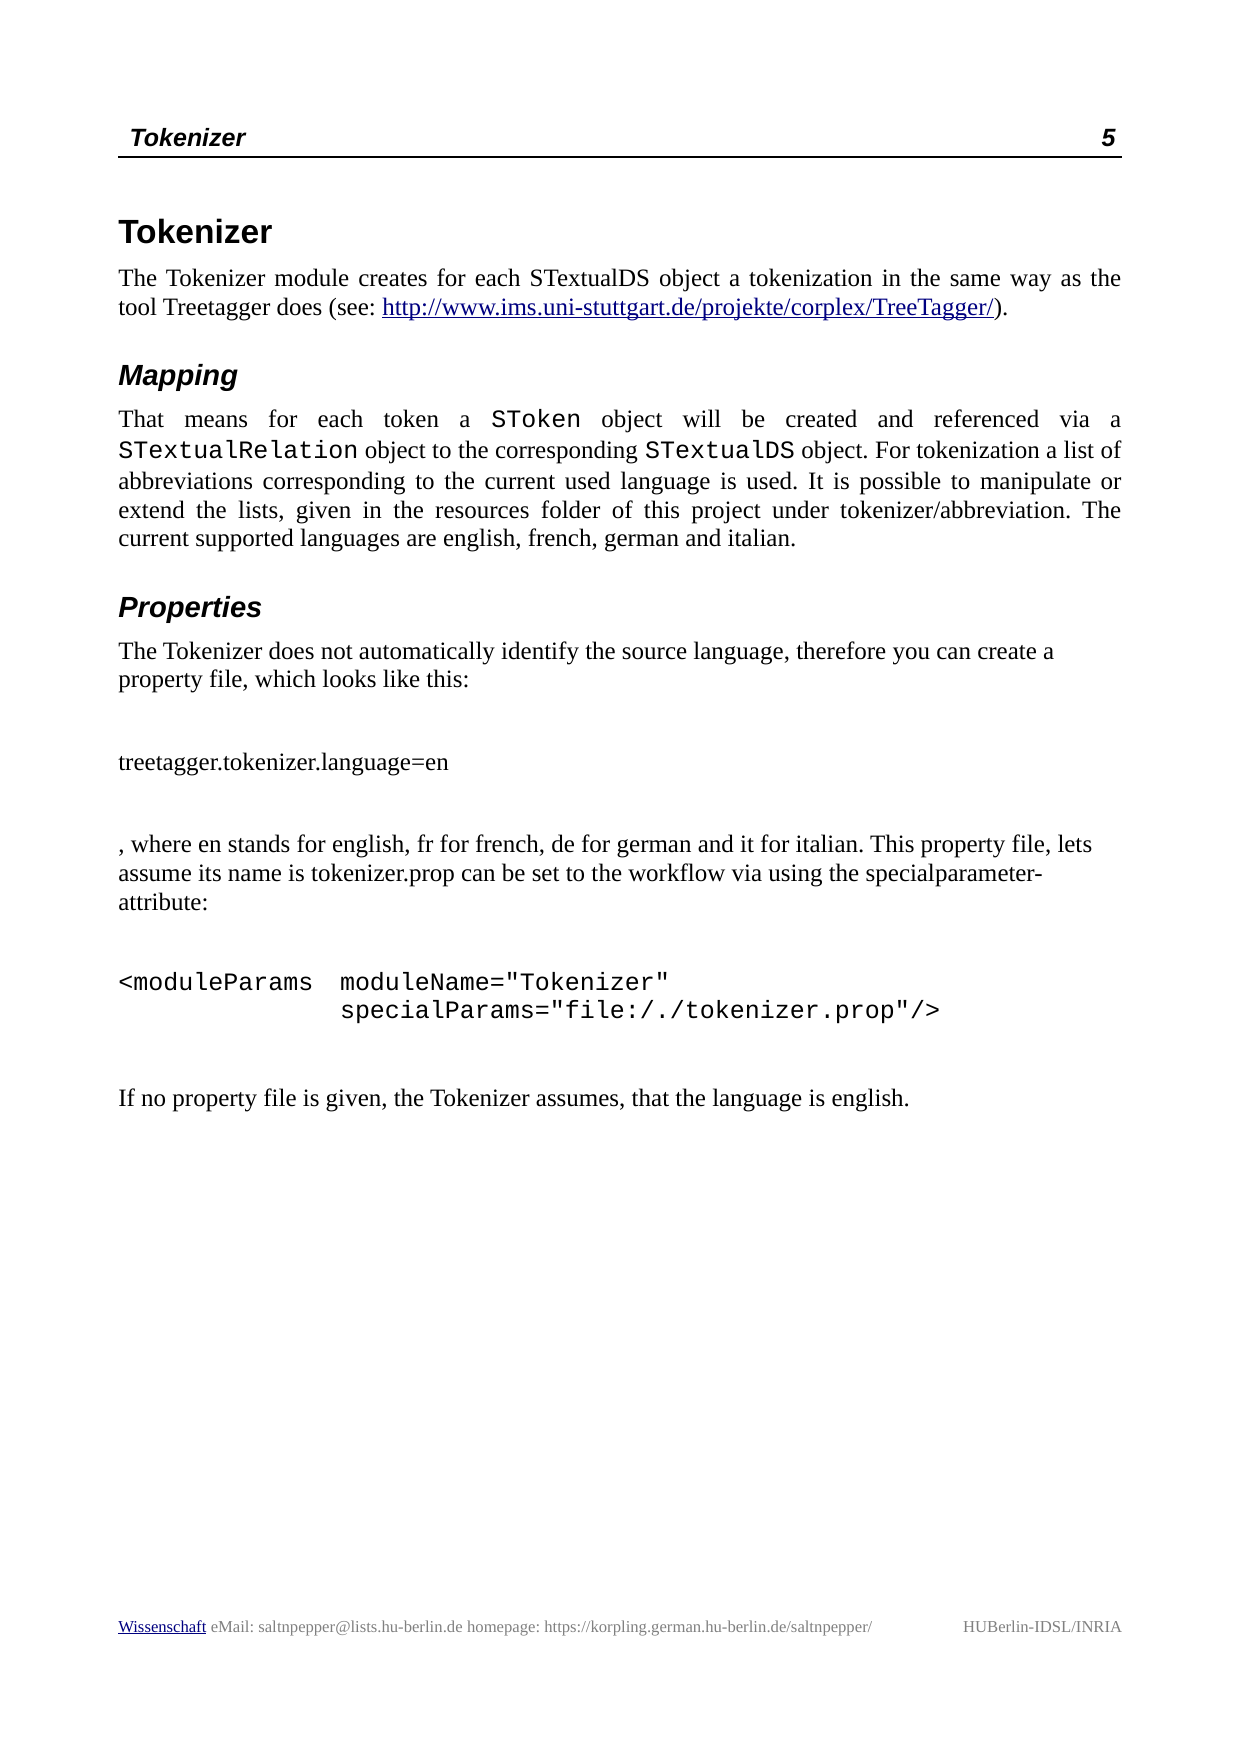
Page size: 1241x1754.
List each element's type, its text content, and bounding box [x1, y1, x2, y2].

subtitle Properties [118, 590, 1122, 623]
text If no property file is given, the Tokenizer assumes, that the language is english. [118, 1083, 1122, 1112]
subtitle Tokenizer [118, 212, 1122, 251]
text treetagger.tokenizer.language=en [118, 747, 1122, 776]
text The Tokenizer module creates for each STextualDS object a tokenization in the same way as the tool Treetagger does (see: http://www.ims.uni-stuttgart.de/projekte/corplex/TreeTagger/). [118, 263, 1122, 321]
text That means for each token a SToken object will be created and referenced via a STextualRelation object to the corresponding STextualDS object. For tokenization a list of abbreviations corresponding to the current used language is used. It is possible to manipulate or extend the lists, given in the resources folder of this project under tokenizer/abbreviation. The current supported languages are english, french, german and italian. [118, 404, 1122, 552]
text The Tokenizer does not automatically identify the source language, therefore you can create a property file, which looks like this: [118, 636, 1122, 693]
text <moduleParams moduleName="Tokenizer" specialParams="file:/./tokenizer.prop"/> [118, 969, 1122, 1026]
subtitle Mapping [118, 358, 1122, 392]
text , where en stands for english, fr for french, de for german and it for italian. This property file, lets assume its name is tokenizer.prop can be set to the workflow via using the specialparameter- attribute: [118, 829, 1122, 916]
